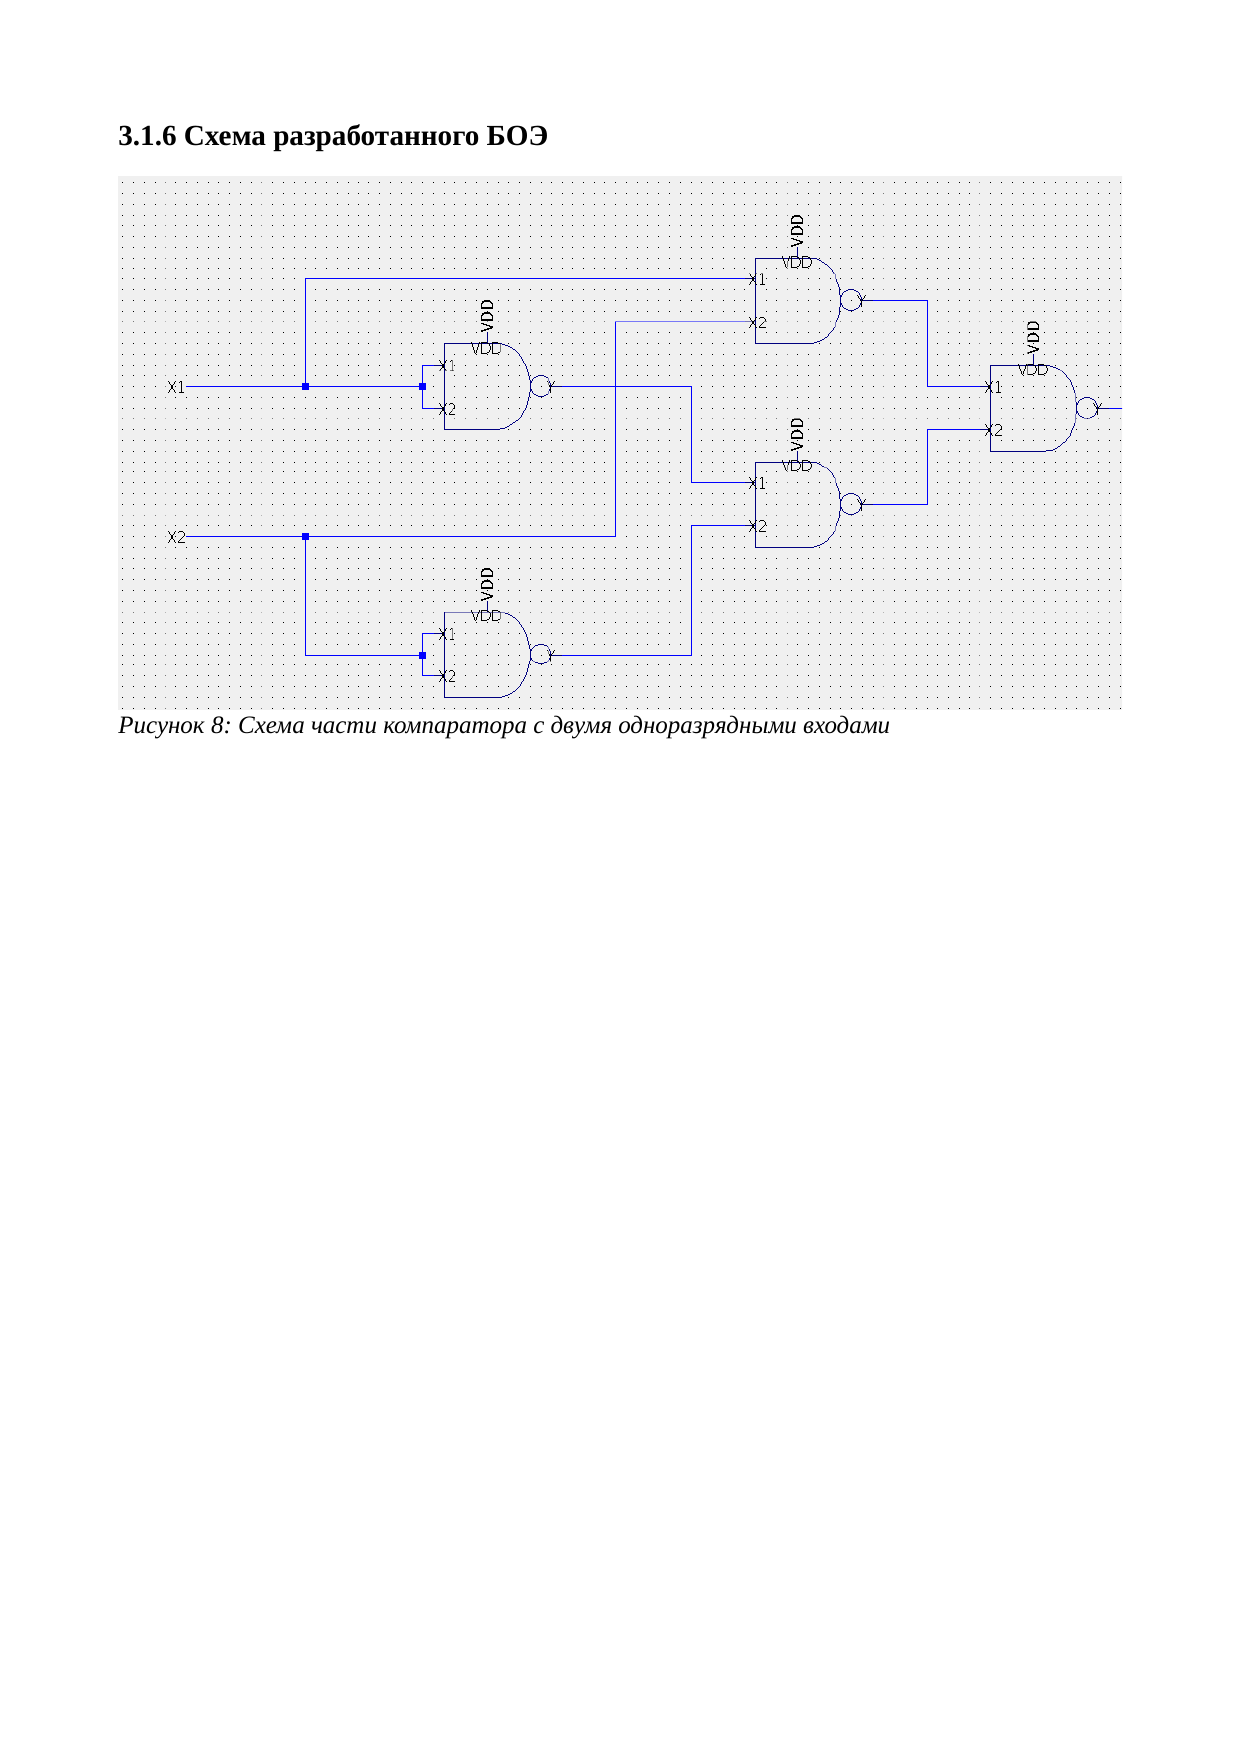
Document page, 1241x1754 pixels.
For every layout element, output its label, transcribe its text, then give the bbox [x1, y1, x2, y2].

text Рисунок 8: Схема части компаратора с двумя одноразрядными входами [118, 710, 1122, 739]
subtitle 3.1.6 Схема разработанного БОЭ [118, 118, 1122, 152]
picture [118, 176, 1123, 710]
